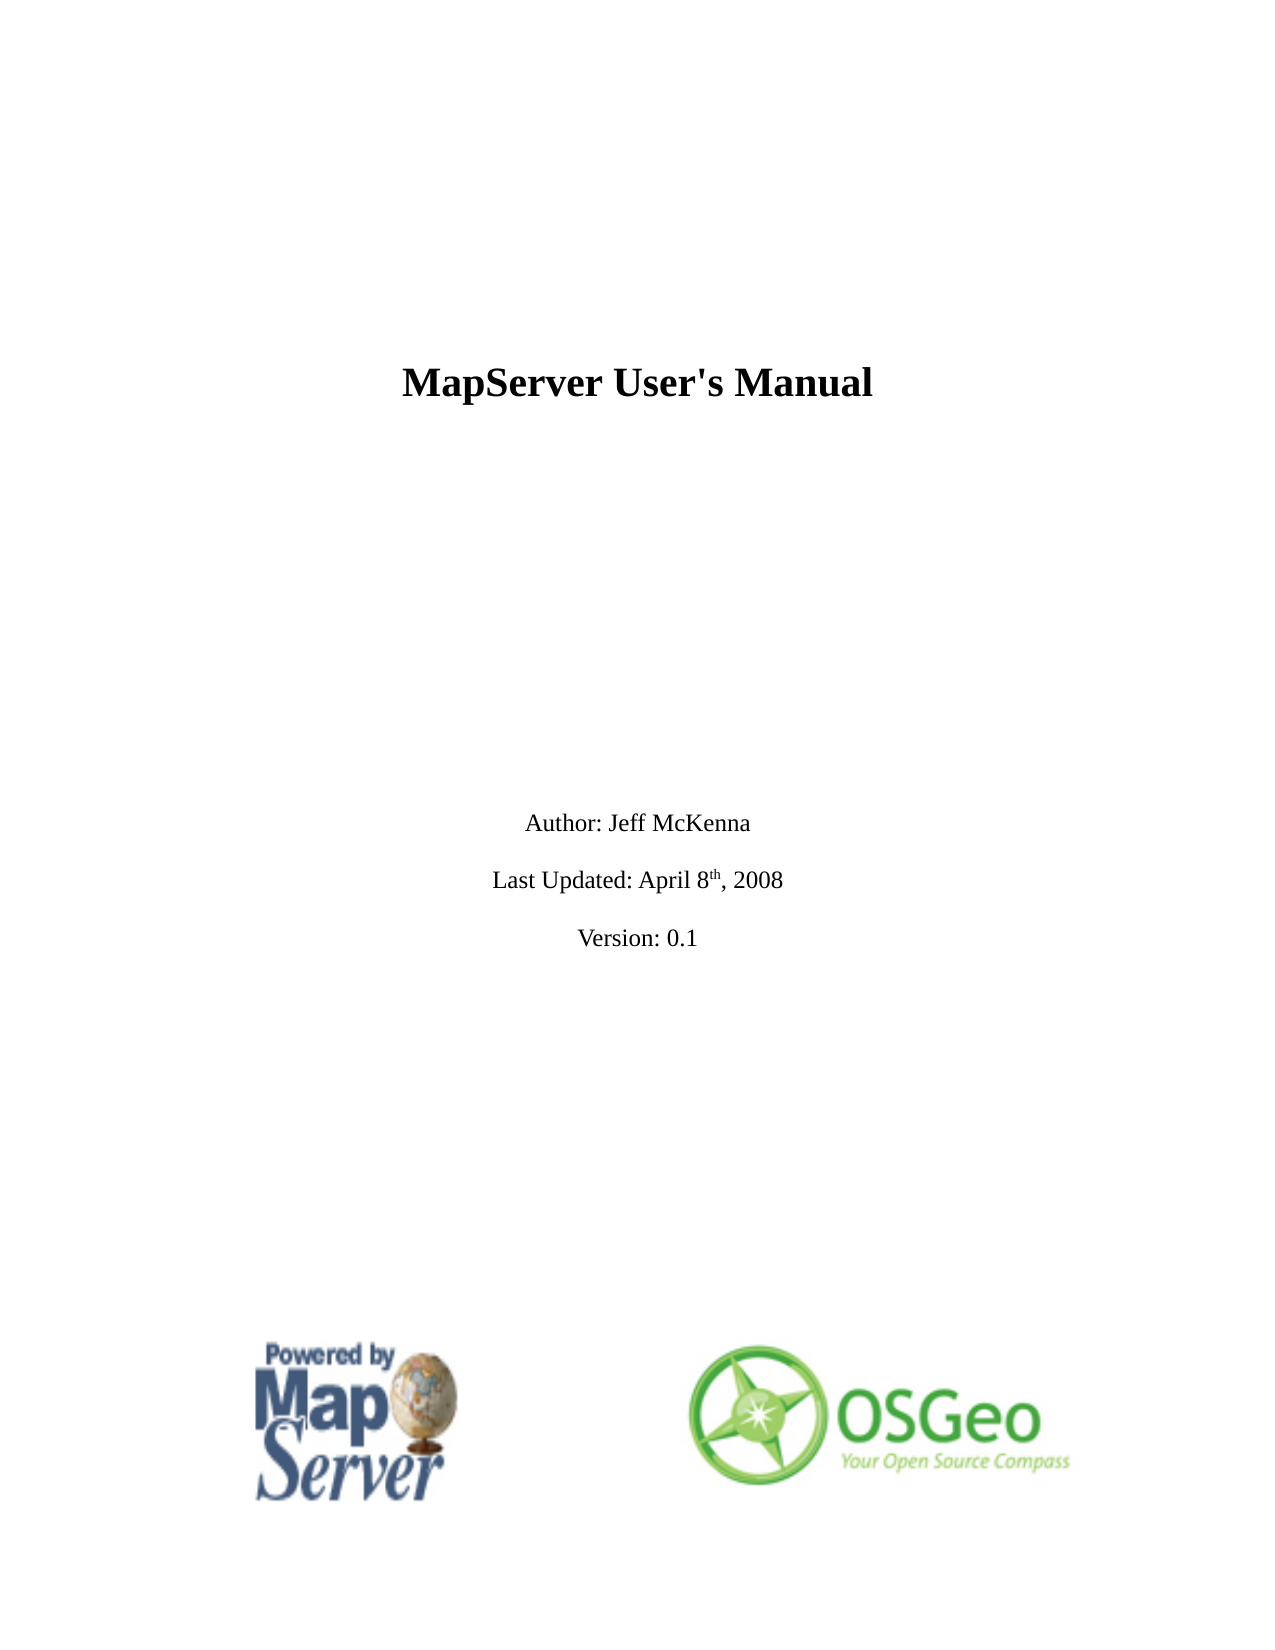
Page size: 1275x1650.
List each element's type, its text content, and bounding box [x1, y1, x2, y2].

picture [646, 1320, 1095, 1521]
text Author: Jeff McKenna [118, 808, 1157, 837]
picture [254, 1341, 462, 1504]
text Version: 0.1 [118, 923, 1157, 952]
text Last Updated: April 8th, 2008 [118, 866, 1157, 894]
text MapServer User's Manual [118, 358, 1157, 406]
